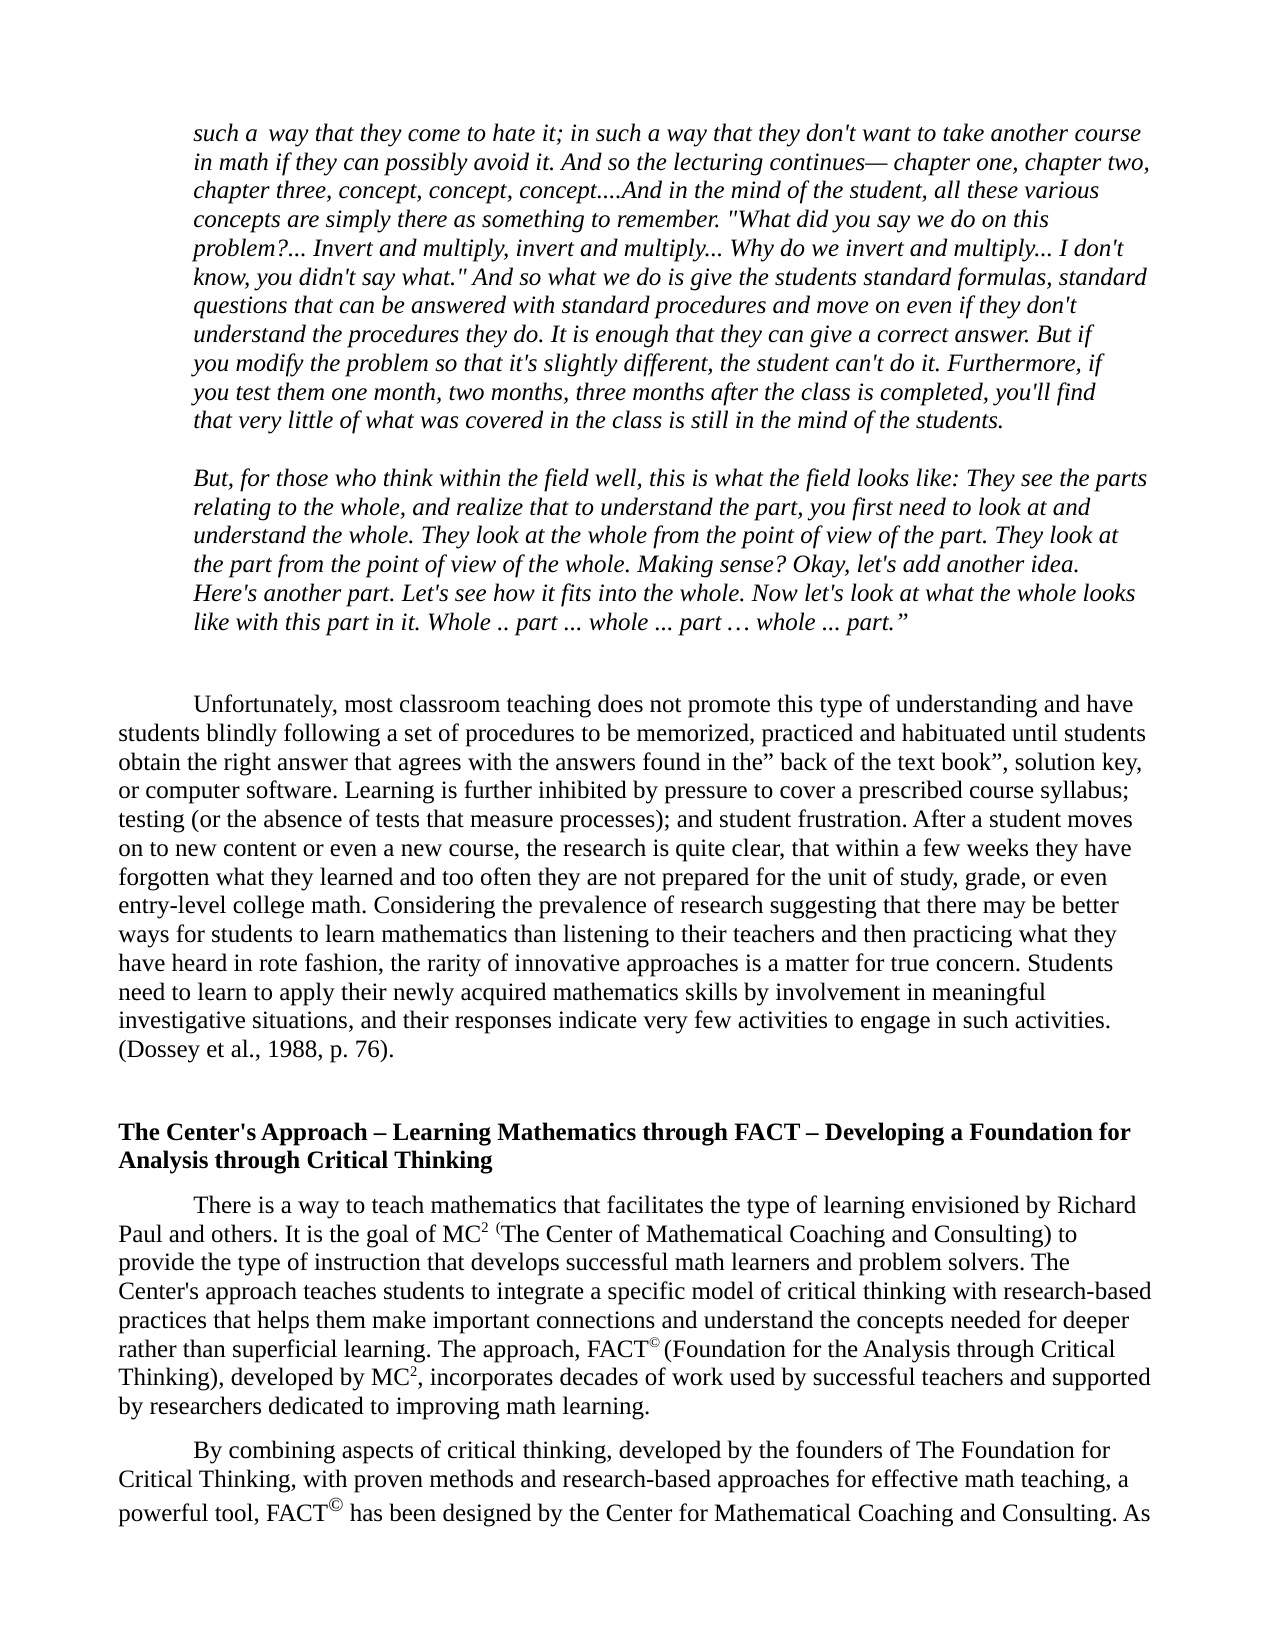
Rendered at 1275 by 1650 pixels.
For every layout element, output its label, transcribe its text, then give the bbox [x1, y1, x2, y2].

text Unfortunately, most classroom teaching does not promote this type of understanding and have students blindly following a set of procedures to be memorized, practiced and habituated until students obtain the right answer that agrees with the answers found in the” back of the text book”, solution key, or computer software. Learning is further inhibited by pressure to cover a prescribed course syllabus; testing (or the absence of tests that measure processes); and student frustration. After a student moves on to new content or even a new course, the research is quite clear, that within a few weeks they have forgotten what they learned and too often they are not prepared for the unit of study, grade, or even entry-level college math. Considering the prevalence of research suggesting that there may be better ways for students to learn mathematics than listening to their teachers and then practicing what they have heard in rote fashion, the rarity of innovative approaches is a matter for true concern. Students need to learn to apply their newly acquired mathematics skills by involvement in meaningful investigative situations, and their responses indicate very few activities to engage in such activities. (Dossey et al., 1988, p. 76). [118, 689, 1157, 1063]
text By combining aspects of critical thinking, developed by the founders of The Foundation for Critical Thinking, with proven methods and research-based approaches for effective math teaching, a powerful tool, FACT© has been designed by the Center for Mathematical Coaching and Consulting. As [118, 1436, 1157, 1527]
text such a way that they come to hate it; in such a way that they don't want to take another course in math if they can possibly avoid it. And so the lecturing continues— chapter one, chapter two, chapter three, concept, concept, concept....And in the mind of the student, all these various concepts are simply there as something to remember. "What did you say we do on this problem?... Invert and multiply, invert and multiply... Why do we invert and multiply... I don't know, you didn't say what." And so what we do is give the students standard formulas, standard questions that can be answered with standard procedures and move on even if they don't understand the procedures they do. It is enough that they can give a correct answer. But if you modify the problem so that it's slightly different, the student can't do it. Furthermore, if you test them one month, two months, three months after the class is completed, you'll find that very little of what was covered in the class is still in the mind of the students. But, for those who think within the field well, this is what the field looks like: They see the parts relating to the whole, and realize that to understand the part, you first need to look at and understand the whole. They look at the whole from the point of view of the part. They look at the part from the point of view of the whole. Making sense? Okay, let's add another idea. Here's another part. Let's see how it fits into the whole. Now let's look at what the whole looks like with this part in it. Whole .. part ... whole ... part … whole ... part.” [118, 118, 1157, 636]
text There is a way to teach mathematics that facilitates the type of learning envisioned by Richard Paul and others. It is the goal of MC2 (The Center of Mathematical Coaching and Consulting) to provide the type of instruction that develops successful math learners and problem solvers. The Center's approach teaches students to integrate a specific model of critical thinking with research-based practices that helps them make important connections and understand the concepts needed for deeper rather than superficial learning. The approach, FACT© (Foundation for the Analysis through Critical Thinking), developed by MC2, incorporates decades of work used by successful teachers and supported by researchers dedicated to improving math learning. [118, 1190, 1157, 1420]
text The Center's Approach – Learning Mathematics through FACT – Developing a Foundation for Analysis through Critical Thinking [118, 1117, 1157, 1174]
